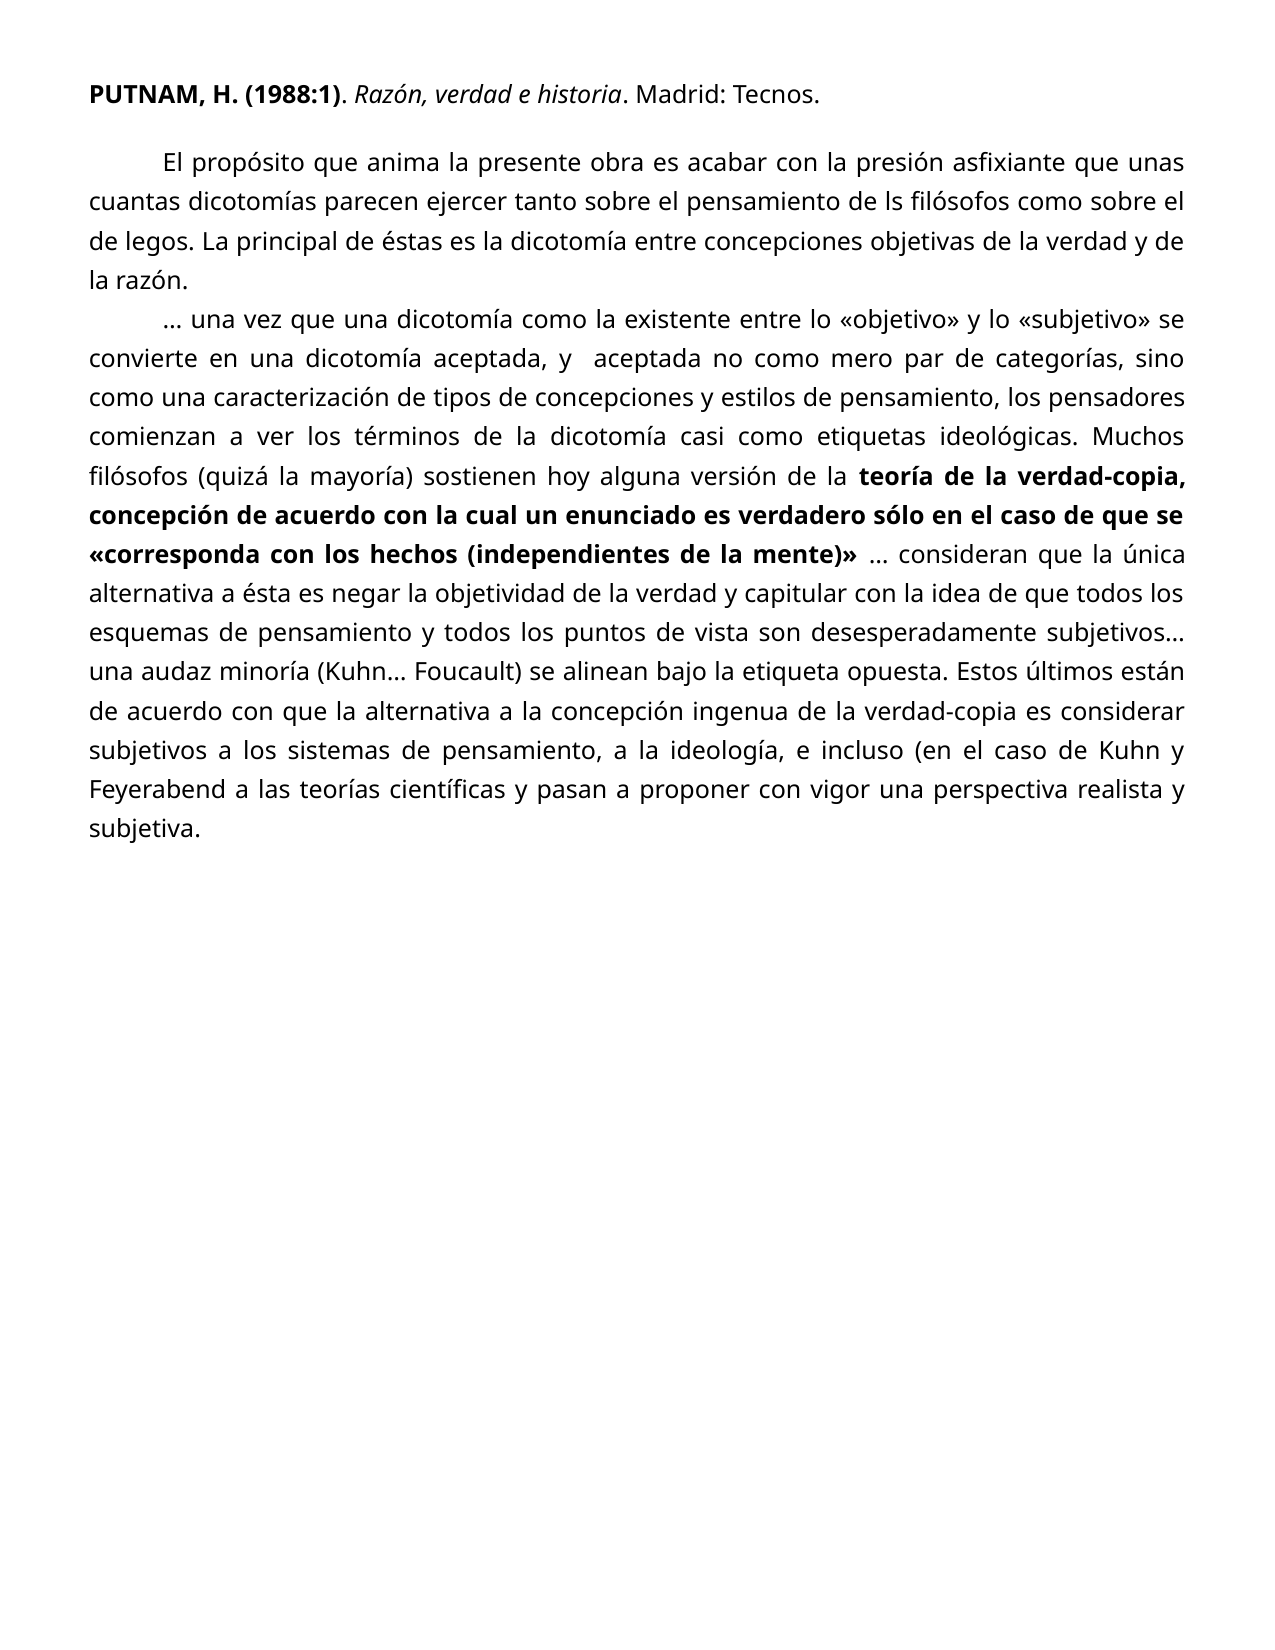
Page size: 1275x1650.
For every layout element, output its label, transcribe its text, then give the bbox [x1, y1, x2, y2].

text El propósito que anima la presente obra es acabar con la presión asfixiante que unas cuantas dicotomías parecen ejercer tanto sobre el pensamiento de ls filósofos como sobre el de legos. La principal de éstas es la dicotomía entre concepciones objetivas de la verdad y de la razón. [88, 145, 1186, 296]
text … una vez que una dicotomía como la existente entre lo «objetivo» y lo «subjetivo» se convierte en una dicotomía aceptada, y aceptada no como mero par de categorías, sino como una caracterización de tipos de concepciones y estilos de pensamiento, los pensadores comienzan a ver los términos de la dicotomía casi como etiquetas ideológicas. Muchos filósofos (quizá la mayoría) sostienen hoy alguna versión de la teoría de la verdad-copia, concepción de acuerdo con la cual un enunciado es verdadero sólo en el caso de que se «corresponda con los hechos (independientes de la mente)» … consideran que la única alternativa a ésta es negar la objetividad de la verdad y capitular con la idea de que todos los esquemas de pensamiento y todos los puntos de vista son desesperadamente subjetivos… una audaz minoría (Kuhn… Foucault) se alinean bajo la etiqueta opuesta. Estos últimos están de acuerdo con que la alternativa a la concepción ingenua de la verdad-copia es considerar subjetivos a los sistemas de pensamiento, a la ideología, e incluso (en el caso de Kuhn y Feyerabend a las teorías científicas y pasan a proponer con vigor una perspectiva realista y subjetiva. [88, 302, 1186, 845]
text PUTNAM, H. (1988:1). Razón, verdad e historia. Madrid: Tecnos. [88, 77, 1186, 111]
